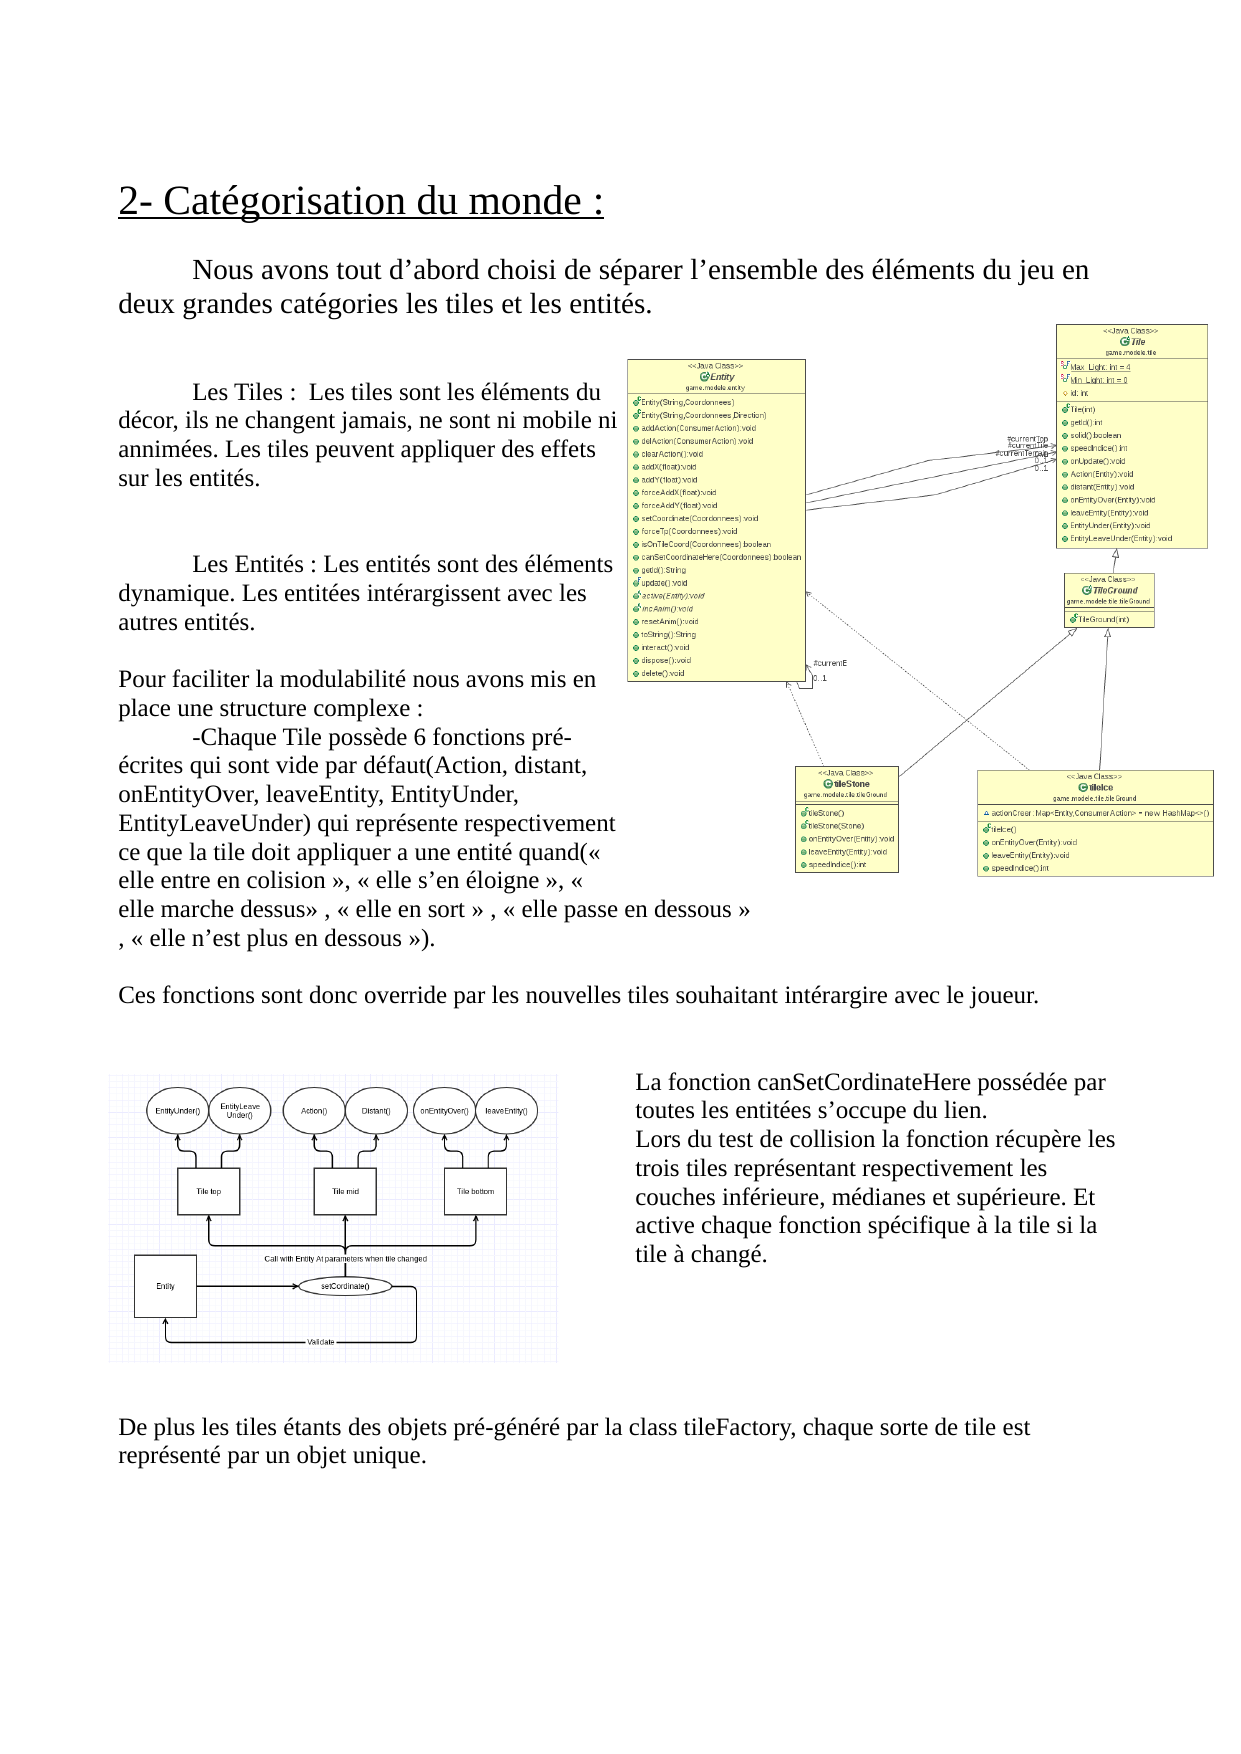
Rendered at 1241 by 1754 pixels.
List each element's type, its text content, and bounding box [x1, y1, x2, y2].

picture [622, 323, 1225, 882]
text 2- Catégorisation du monde : [118, 176, 1122, 223]
text De plus les tiles étants des objets pré-généré par la class tileFactory, chaque sorte de tile est représenté par un objet unique. [118, 1412, 1122, 1469]
text Nous avons tout d’abord choisi de séparer l’ensemble des éléments du jeu en deux grandes catégories les tiles et les entités. [118, 223, 1122, 348]
picture [108, 1074, 559, 1363]
text La fonction canSetCordinateHere possédée par toutes les entitées s’occupe du lien. [118, 1067, 1122, 1124]
text Les Tiles : Les tiles sont les éléments du décor, ils ne changent jamais, ne sont ni mobile ni annimées. Les tiles peuvent appliquer des effets sur les entités. Les Entités : Les entités sont des éléments dynamique. Les entitées intérargissent avec les autres entités. [118, 348, 622, 636]
text Pour faciliter la modulabilité nous avons mis en place une structure complexe : -Chaque Tile possède 6 fonctions pré-écrites qui sont vide par défaut(Action, distant, onEntityOver, leaveEntity, EntityUnder, EntityLeaveUnder) qui représente respectivement ce que la tile doit appliquer a une entité quand(« elle entre en colision », « elle s’en éloigne », « elle marche dessus» , « elle en sort » , « elle passe en dessous » [118, 636, 1122, 923]
text , « elle n’est plus en dessous »). Ces fonctions sont donc override par les nouvelles tiles souhaitant intérargire avec le joueur. [118, 923, 1122, 1038]
text Lors du test de collision la fonction récupère les trois tiles représentant respectivement les couches inférieure, médianes et supérieure. Et active chaque fonction spécifique à la tile si la tile à changé. [118, 1124, 1122, 1412]
